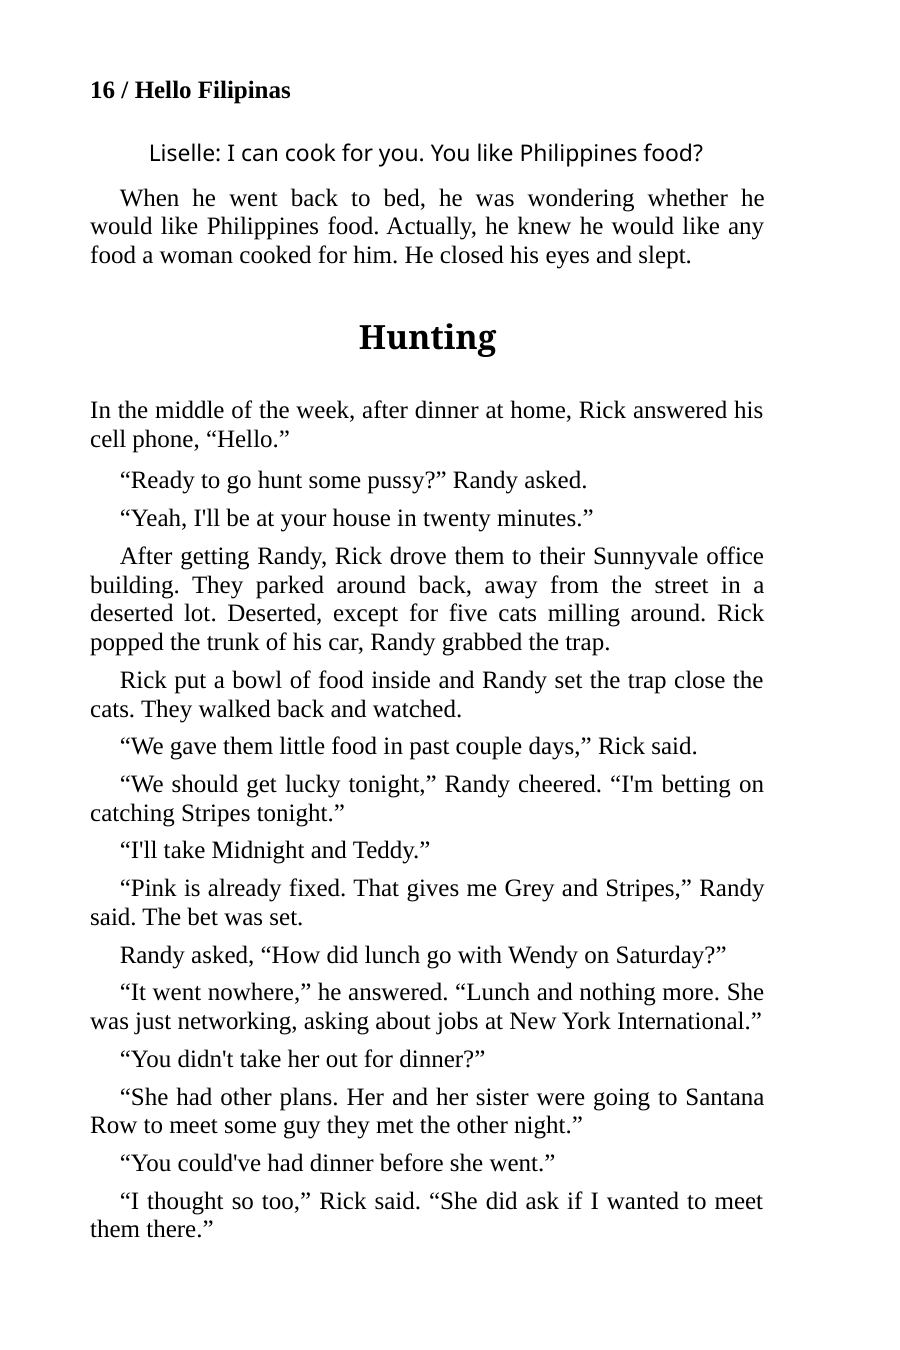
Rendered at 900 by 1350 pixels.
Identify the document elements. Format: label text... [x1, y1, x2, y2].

text Rick put a bowl of food inside and Randy set the trap close the cats. They walked back and watched. [90, 665, 765, 722]
text “She had other plans. Her and her sister were going to Santana Row to meet some guy they met the other night.” [90, 1082, 765, 1139]
text “Pink is already fixed. That gives me Grey and Stripes,” Randy said. The bet was set. [90, 873, 765, 931]
text Liselle: I can cook for you. You like Philippines food? [148, 137, 706, 168]
text “It went nowhere,” he answered. “Lunch and nothing more. She was just networking, asking about jobs at New York International.” [90, 977, 765, 1035]
text In the middle of the week, after dinner at home, Rick answered his cell phone, “Hello.” [90, 396, 765, 453]
text “You didn't take her out for dinner?” [90, 1044, 765, 1073]
subtitle Hunting [90, 314, 765, 359]
text “Yeah, I'll be at your house in twenty minutes.” [90, 503, 765, 532]
text When he went back to bed, he was wondering whether he would like Philippines food. Actually, he knew he would like any food a woman cooked for him. He closed his eyes and slept. [90, 183, 765, 269]
text “I'll take Midnight and Teddy.” [90, 836, 765, 864]
text Randy asked, “How did lunch go with Wendy on Saturday?” [90, 940, 765, 968]
text “We should get lucky tonight,” Randy cheered. “I'm betting on catching Stripes tonight.” [90, 769, 765, 827]
text “I thought so too,” Rick said. “She did ask if I wanted to meet them there.” [90, 1186, 765, 1243]
text After getting Randy, Rick drove them to their Sunnyvale office building. They parked around back, away from the street in a deserted lot. Deserted, except for five cats milling around. Rick popped the trunk of his car, Randy grabbed the trap. [90, 541, 765, 656]
text “Ready to go hunt some pussy?” Randy asked. [90, 466, 765, 494]
text “You could've had dinner before she went.” [90, 1148, 765, 1177]
text “We gave them little food in past couple days,” Rick said. [90, 731, 765, 760]
